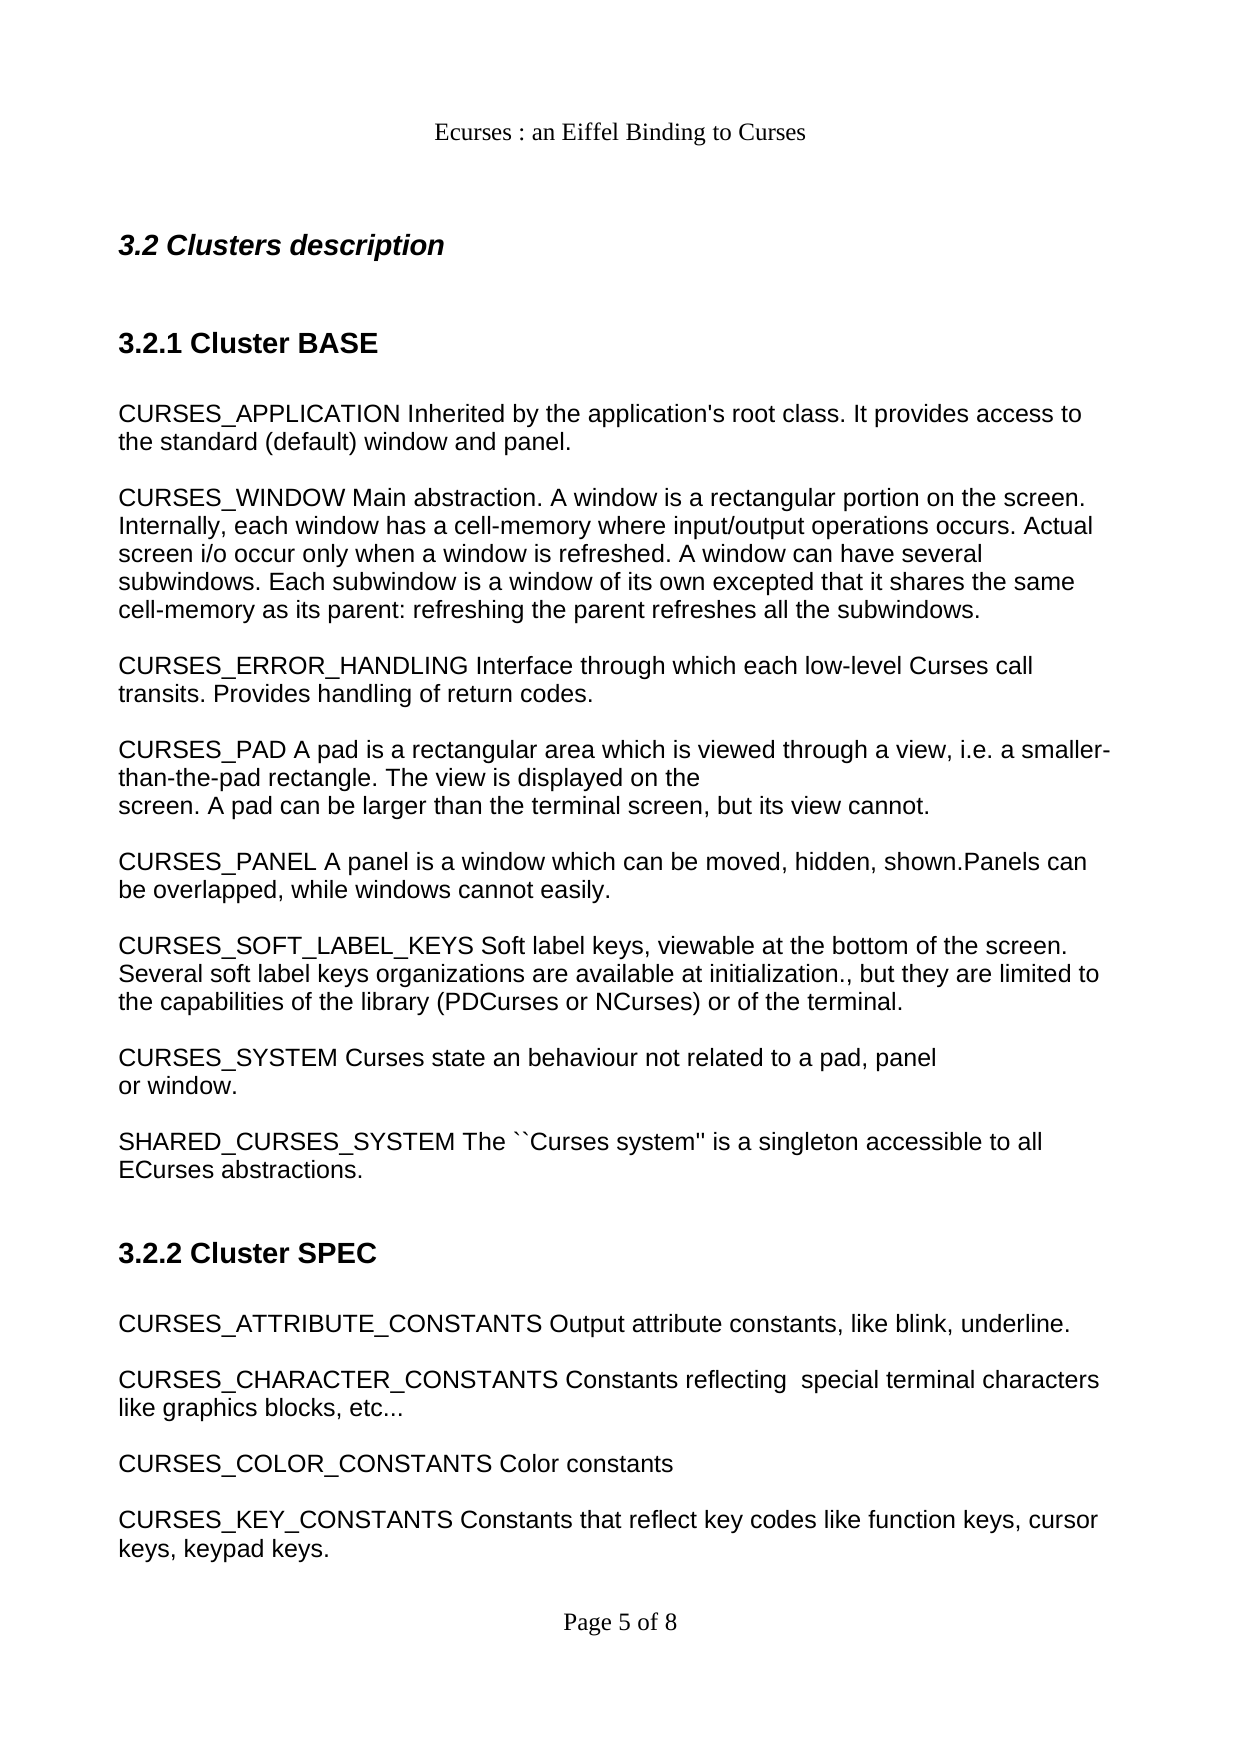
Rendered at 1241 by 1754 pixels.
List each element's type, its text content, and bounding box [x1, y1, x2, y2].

text CURSES_SYSTEM Curses state an behaviour not related to a pad, panel [118, 1044, 1122, 1072]
text CURSES_WINDOW Main abstraction. A window is a rectangular portion on the screen. Internally, each window has a cell-memory where input/output operations occurs. Actual screen i/o occur only when a window is refreshed. A window can have several subwindows. Each subwindow is a window of its own excepted that it shares the same cell-memory as its parent: refreshing the parent refreshes all the subwindows. [118, 484, 1122, 624]
text CURSES_ERROR_HANDLING Interface through which each low-level Curses call transits. Provides handling of return codes. [118, 652, 1122, 708]
subtitle 3.2.1 Cluster BASE [118, 327, 1122, 359]
subtitle 3.2 Clusters description [118, 229, 1122, 261]
text CURSES_PANEL A panel is a window which can be moved, hidden, shown.Panels can be overlapped, while windows cannot easily. [118, 848, 1122, 904]
text CURSES_COLOR_CONSTANTS Color constants [118, 1450, 1122, 1478]
subtitle 3.2.2 Cluster SPEC [118, 1237, 1122, 1270]
text SHARED_CURSES_SYSTEM The ``Curses system'' is a singleton accessible to all ECurses abstractions. [118, 1128, 1122, 1184]
text CURSES_APPLICATION Inherited by the application's root class. It provides access to the standard (default) window and panel. [118, 400, 1122, 456]
text CURSES_PAD A pad is a rectangular area which is viewed through a view, i.e. a smaller-than-the-pad rectangle. The view is displayed on the [118, 736, 1122, 792]
text screen. A pad can be larger than the terminal screen, but its view cannot. [118, 792, 1122, 820]
text CURSES_ATTRIBUTE_CONSTANTS Output attribute constants, like blink, underline. [118, 1310, 1122, 1338]
text or window. [118, 1072, 1122, 1100]
text CURSES_SOFT_LABEL_KEYS Soft label keys, viewable at the bottom of the screen. Several soft label keys organizations are available at initialization., but they are limited to the capabilities of the library (PDCurses or NCurses) or of the terminal. [118, 932, 1122, 1016]
text CURSES_KEY_CONSTANTS Constants that reflect key codes like function keys, cursor keys, keypad keys. [118, 1506, 1122, 1562]
text CURSES_CHARACTER_CONSTANTS Constants reflecting special terminal characters like graphics blocks, etc... [118, 1366, 1122, 1422]
